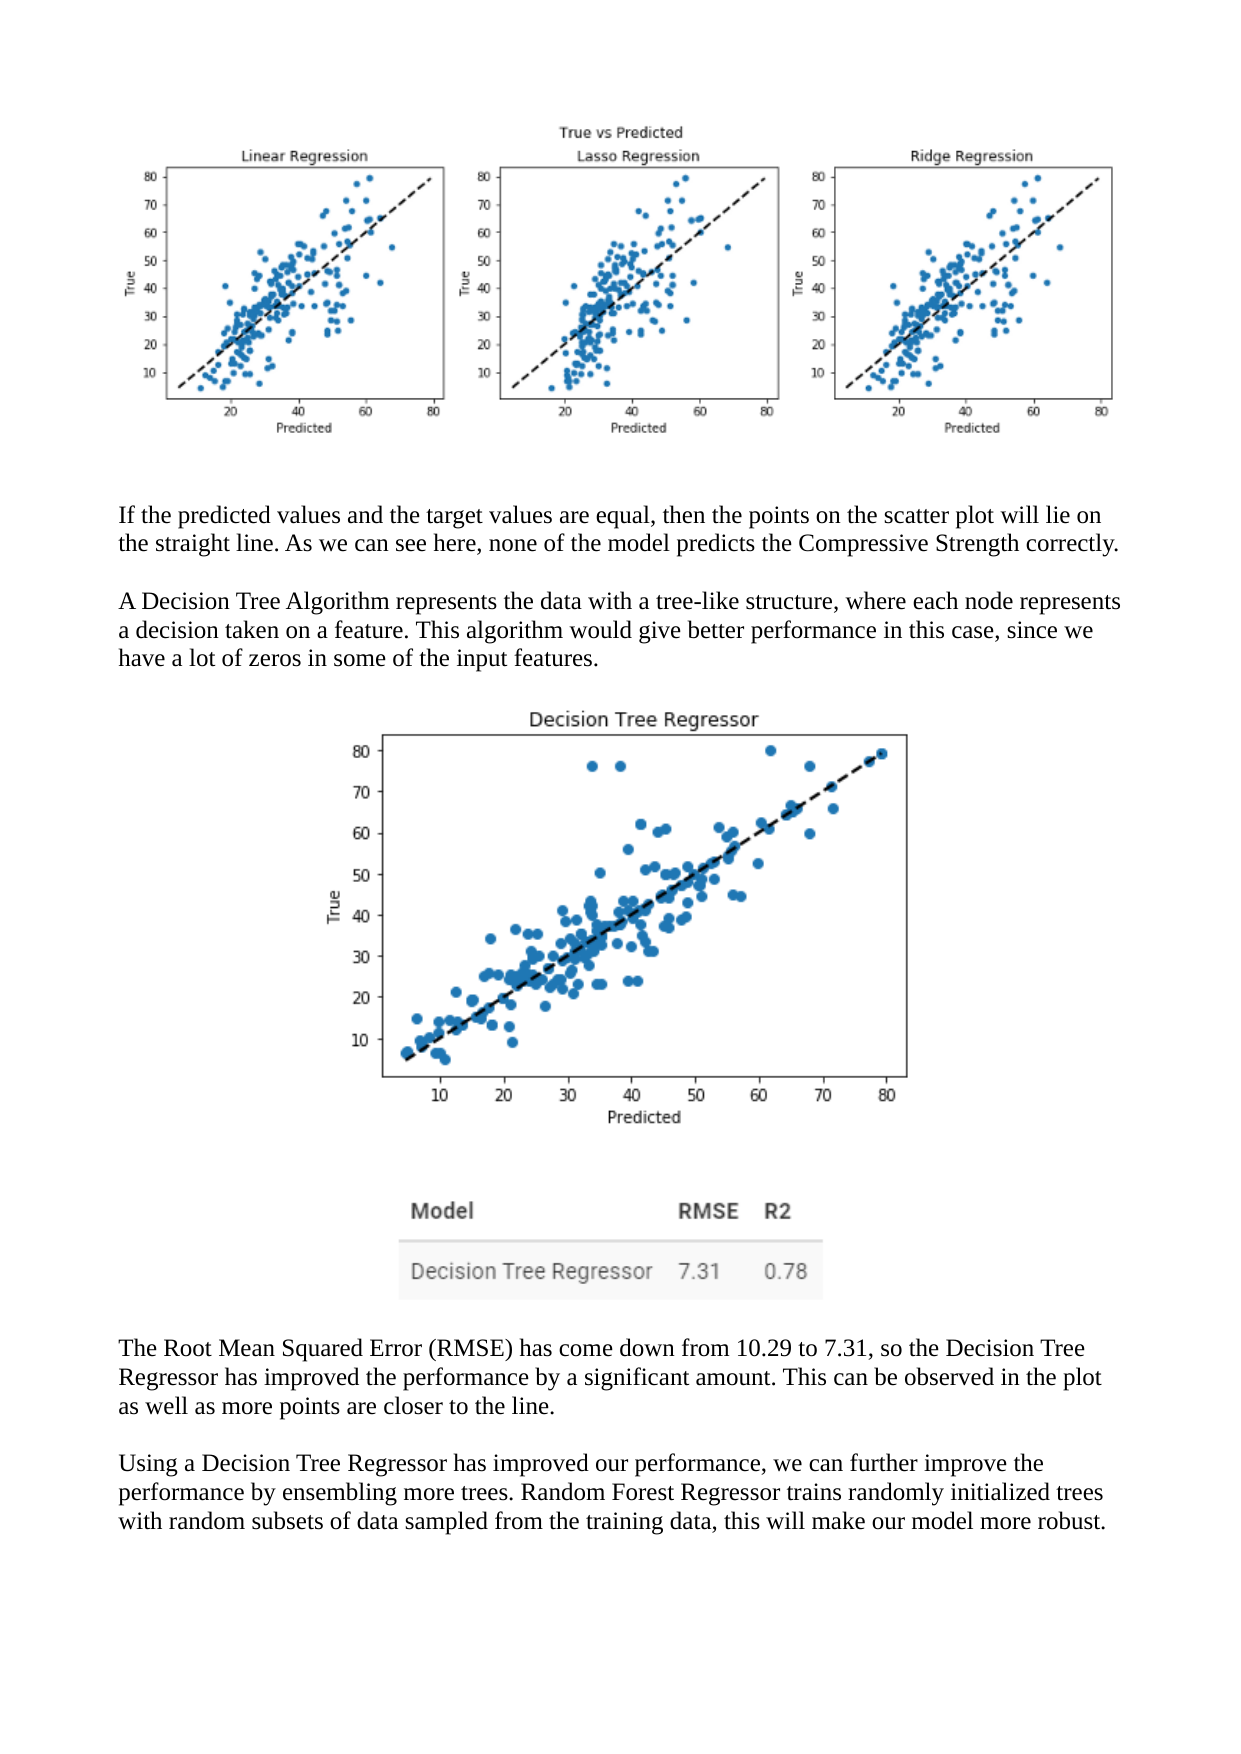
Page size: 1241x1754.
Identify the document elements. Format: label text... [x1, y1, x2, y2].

picture [318, 701, 922, 1136]
text Using a Decision Tree Regressor has improved our performance, we can further improve the performance by ensembling more trees. Random Forest Regressor trains randomly initialized trees with random subsets of data sampled from the training data, this will make our model more robust. [118, 1448, 1122, 1535]
text If the predicted values and the target values are equal, then the points on the scatter plot will lie on the straight line. As we can see here, none of the model predicts the Compressive Strength correctly. [118, 500, 1122, 557]
picture [385, 1189, 856, 1303]
text A Decision Tree Algorithm represents the data with a tree-like structure, where each node represents a decision taken on a feature. This algorithm would give better performance in this case, since we have a lot of zeros in some of the input features. [118, 586, 1122, 672]
picture [118, 118, 1123, 443]
text The Root Mean Squared Error (RMSE) has come down from 10.29 to 7.31, so the Decision Tree Regressor has improved the performance by a significant amount. This can be observed in the plot as well as more points are closer to the line. [118, 1333, 1122, 1420]
